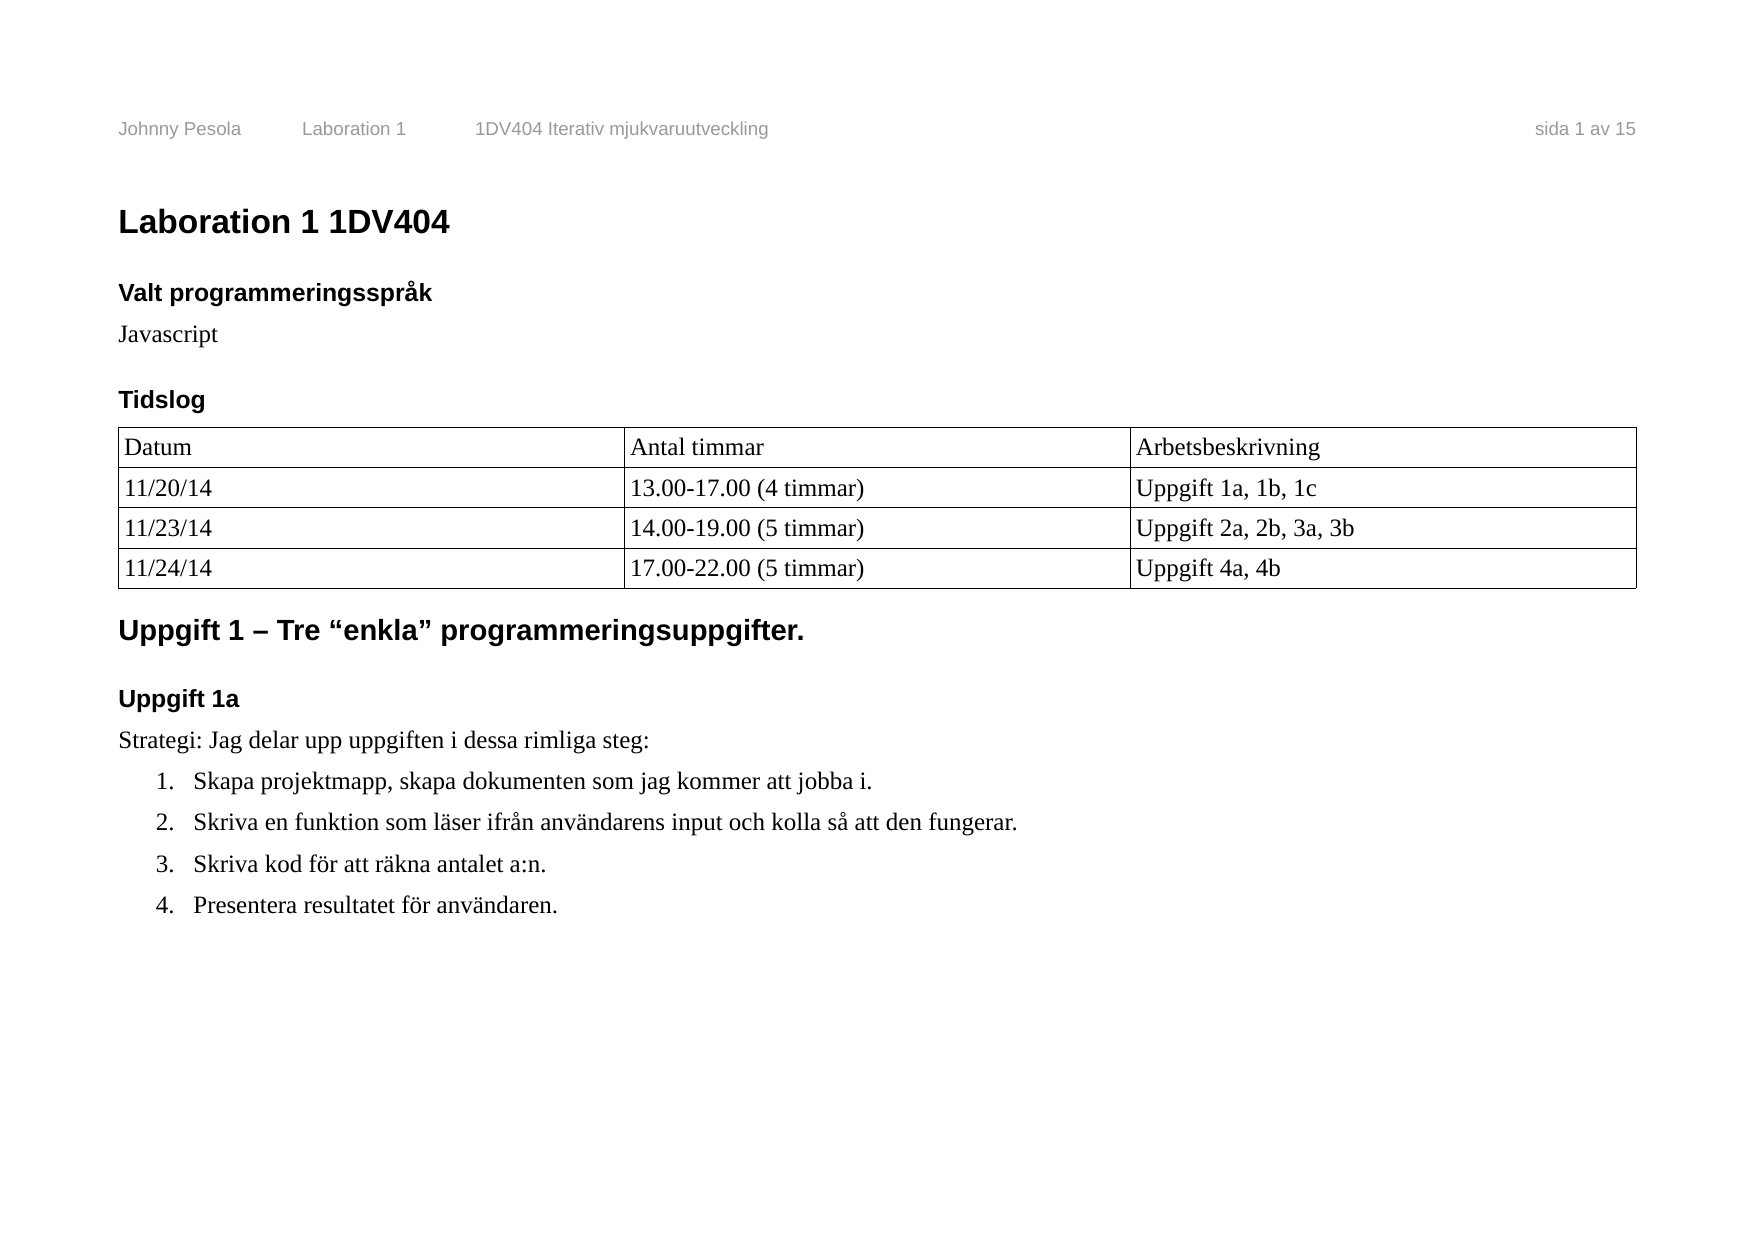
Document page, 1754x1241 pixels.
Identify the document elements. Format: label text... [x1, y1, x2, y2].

table_cell Uppgift 1a, 1b, 1c [1131, 468, 1636, 507]
list Presentera resultatet för användaren. [156, 890, 1636, 919]
subtitle Uppgift 1a [118, 684, 1636, 712]
list Skapa projektmapp, skapa dokumenten som jag kommer att jobba i. [156, 766, 1636, 795]
table_cell 14-11-20 [119, 468, 624, 507]
table_cell Uppgift 2a, 2b, 3a, 3b [1131, 508, 1636, 547]
subtitle Valt programmeringsspråk [118, 278, 1636, 307]
table_header Antal timmar [625, 428, 1130, 467]
table_cell 14.00-19.00 (5 timmar) [625, 508, 1130, 547]
list Skriva en funktion som läser ifrån användarens input och kolla så att den fungerar. [156, 807, 1636, 836]
table_cell 13.00-17.00 (4 timmar) [625, 468, 1130, 507]
subtitle Laboration 1 1DV404 [118, 202, 1636, 241]
table_cell Uppgift 4a, 4b [1131, 549, 1636, 588]
table_header Datum [119, 428, 624, 467]
table_cell 14-11-24 [119, 549, 624, 588]
subtitle Uppgift 1 – Tre “enkla” programmeringsuppgifter. [118, 613, 1636, 646]
text Javascript [118, 319, 1636, 348]
table_cell 17.00-22.00 (5 timmar) [625, 549, 1130, 588]
list Skriva kod för att räkna antalet a:n. [156, 849, 1636, 877]
subtitle Tidslog [118, 386, 1636, 414]
table_cell 14-11-23 [119, 508, 624, 547]
text Strategi: Jag delar upp uppgiften i dessa rimliga steg: [118, 725, 1636, 754]
table_header Arbetsbeskrivning [1131, 428, 1636, 467]
